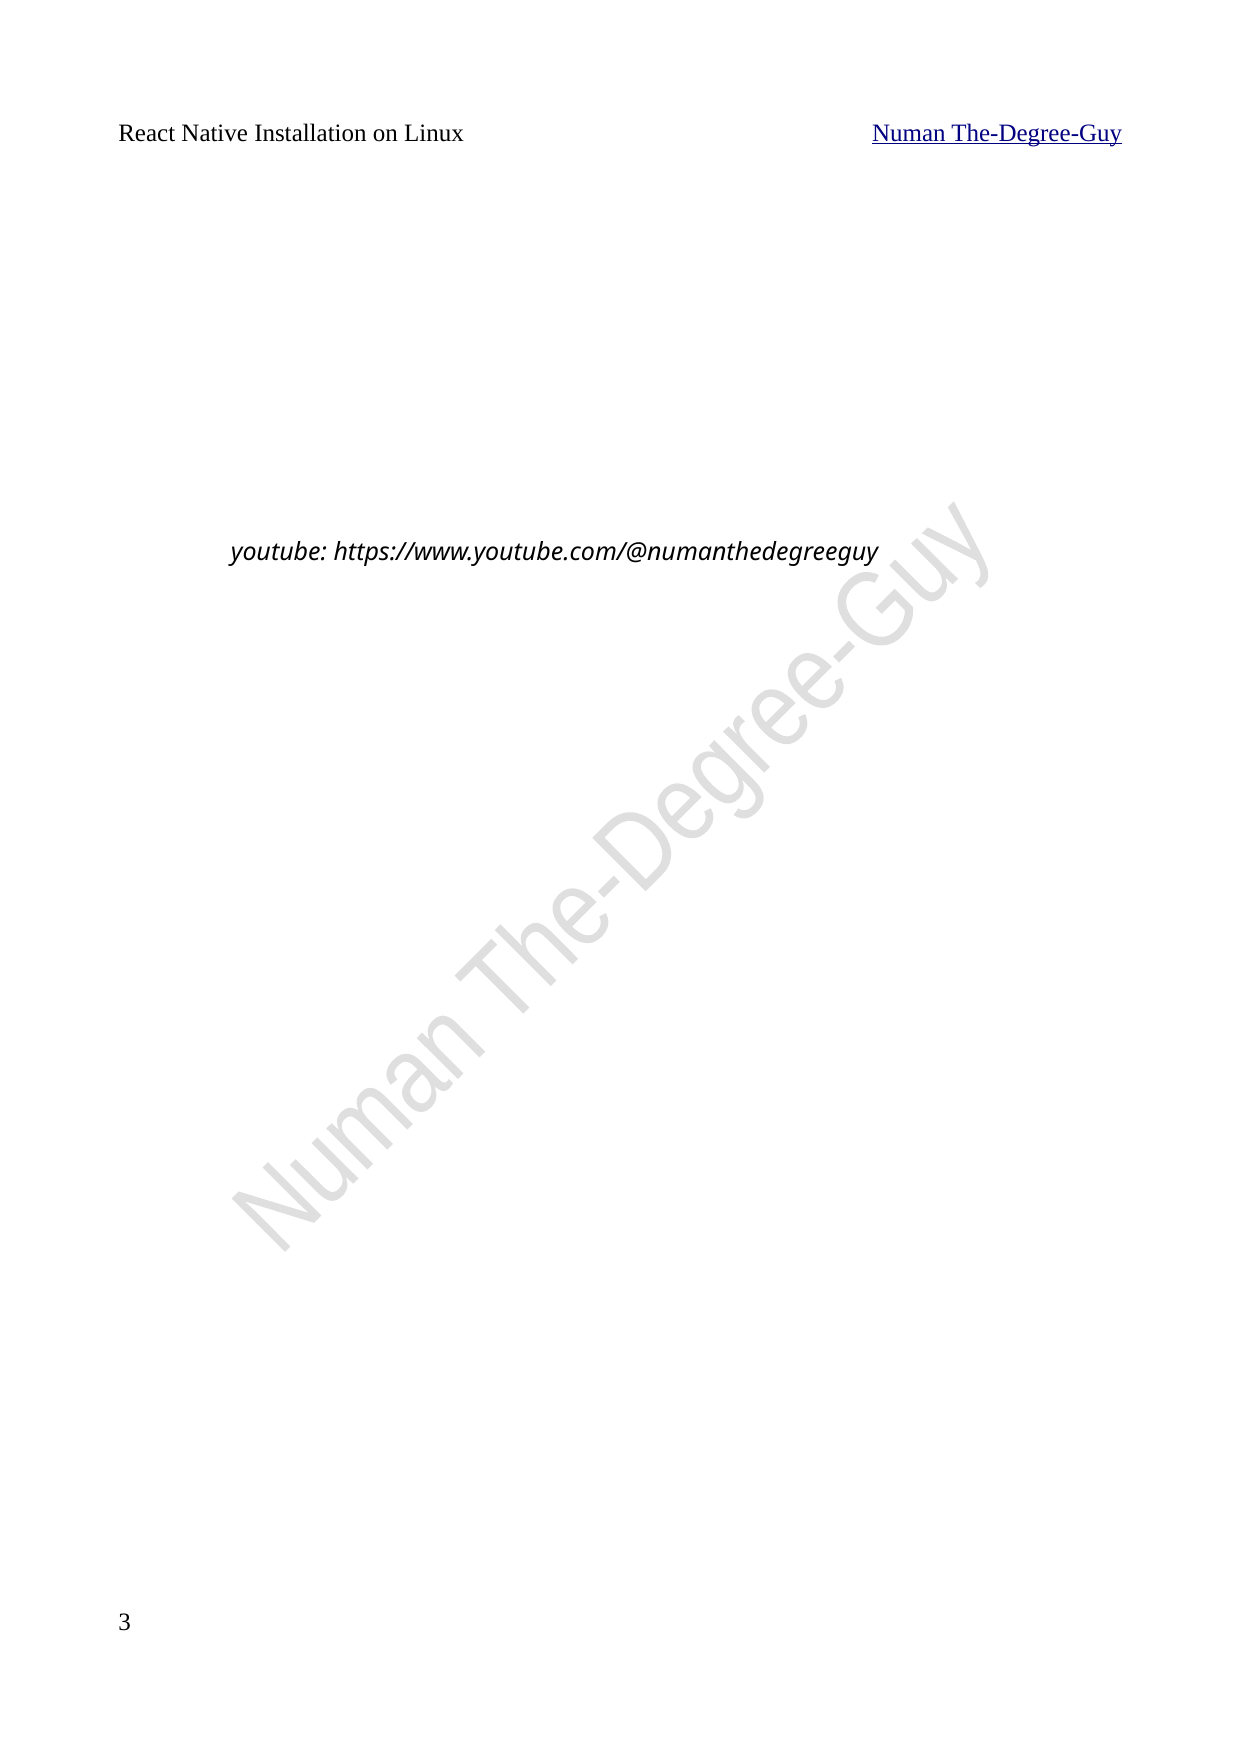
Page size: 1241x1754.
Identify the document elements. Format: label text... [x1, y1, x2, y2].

list youtube: https://www.youtube.com/@numanthedegreeguy [193, 176, 1122, 568]
